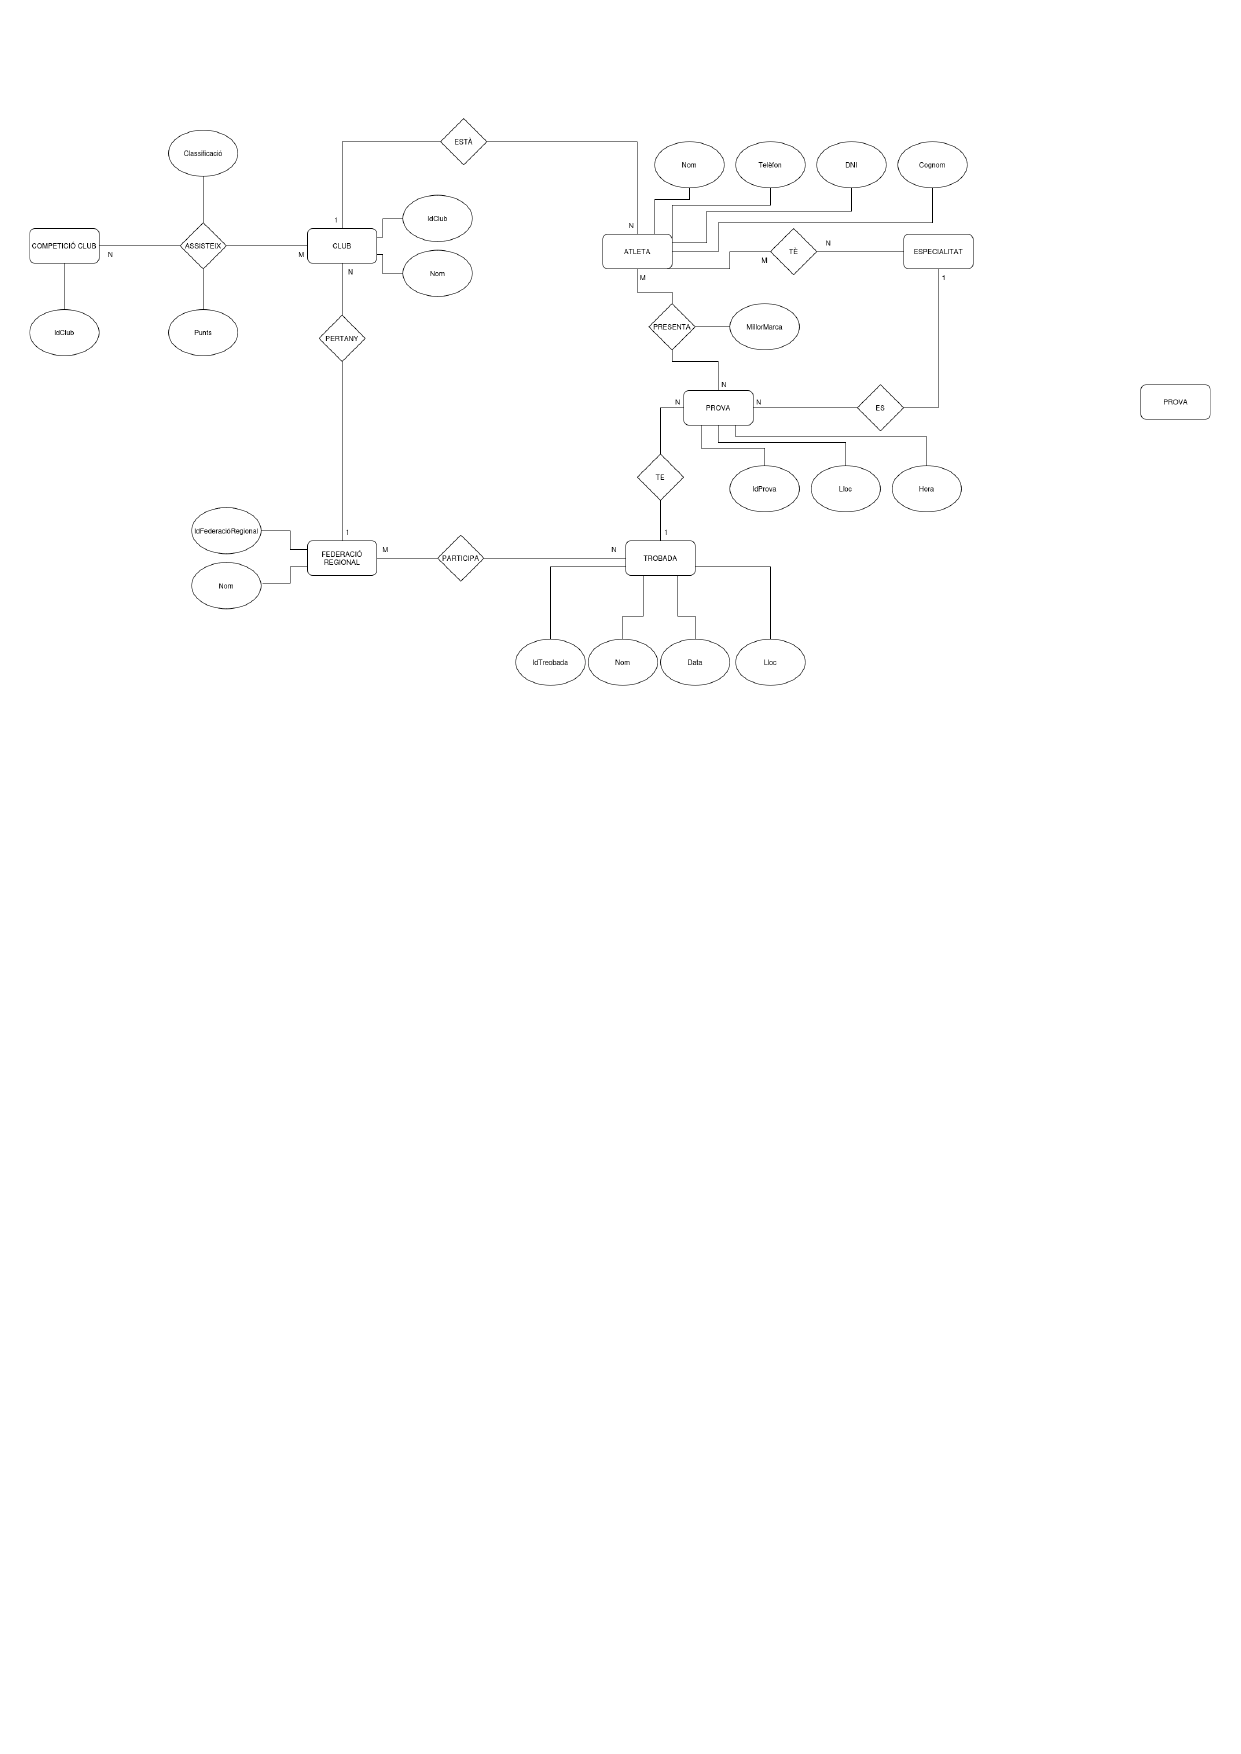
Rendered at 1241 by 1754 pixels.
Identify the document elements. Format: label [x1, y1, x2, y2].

picture [29, 118, 1211, 686]
